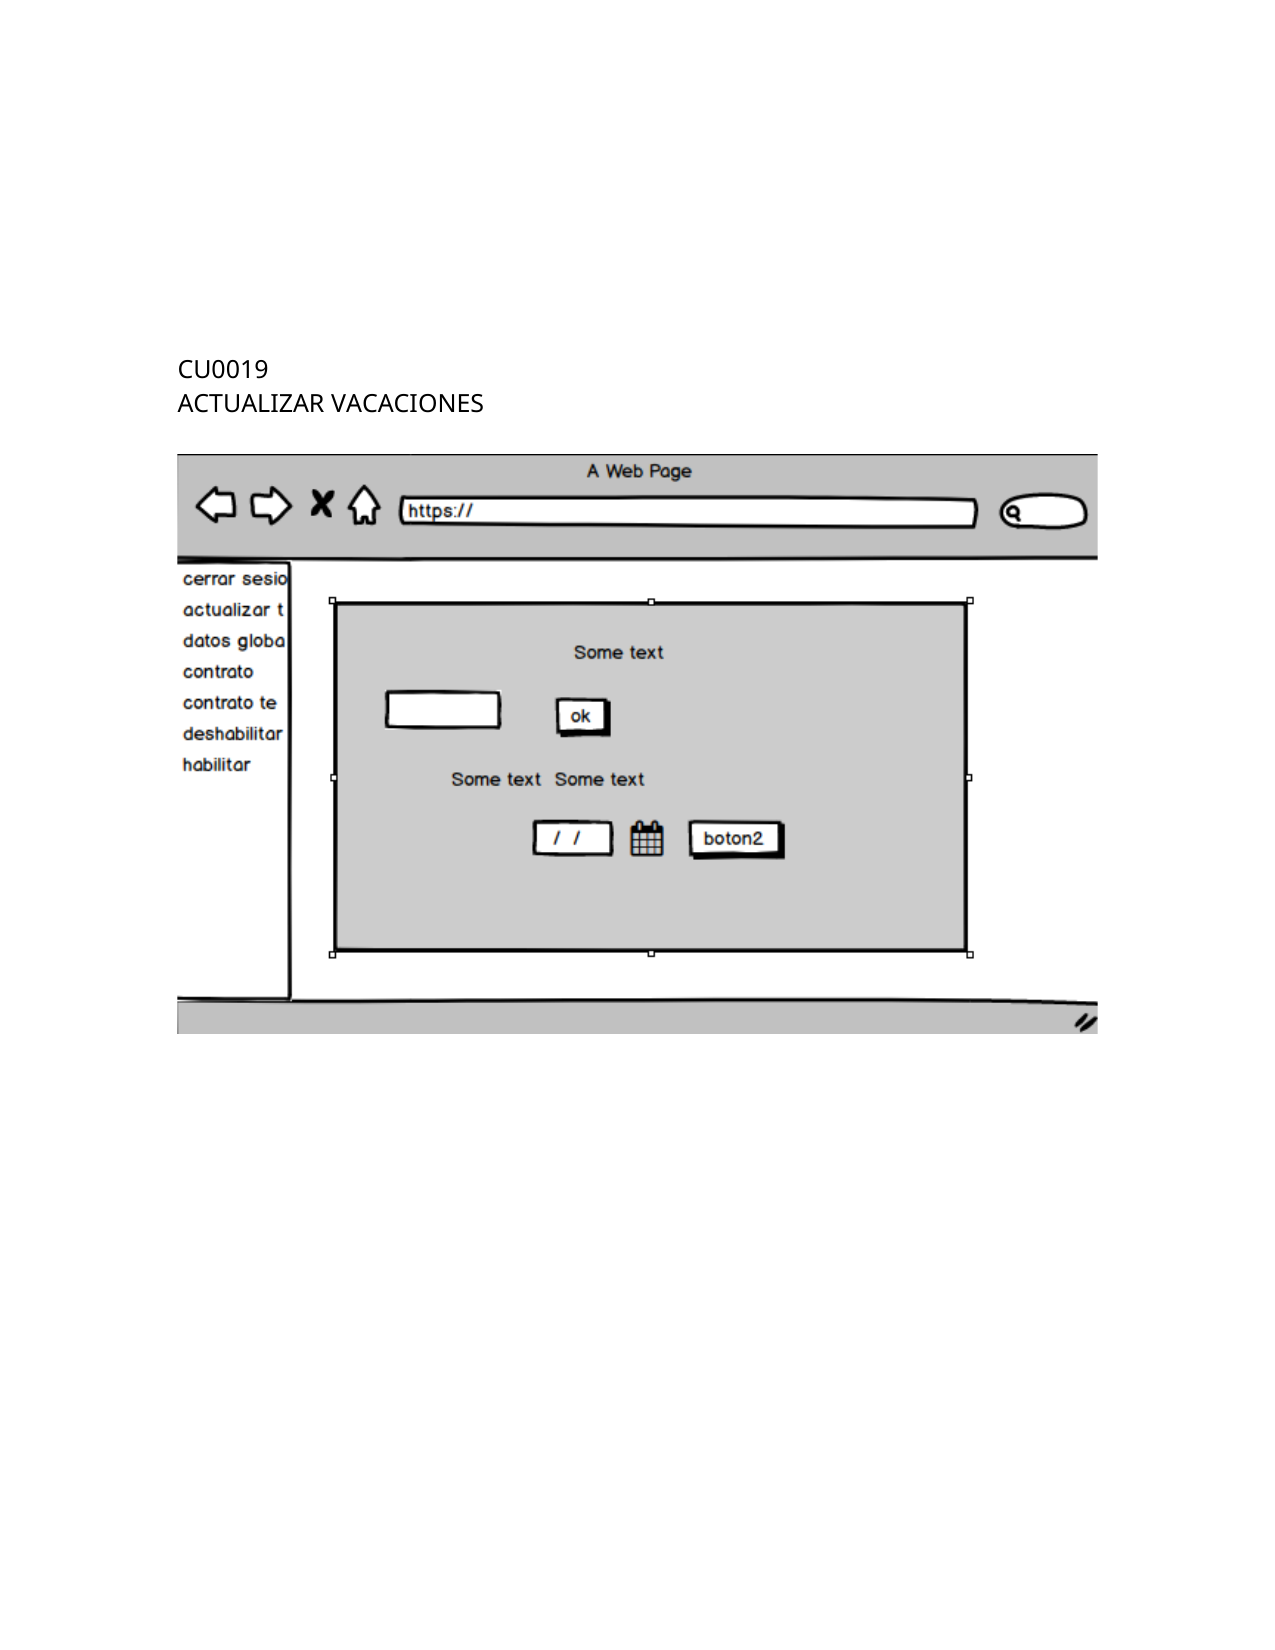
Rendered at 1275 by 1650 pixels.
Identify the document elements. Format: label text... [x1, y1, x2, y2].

text ACTUALIZAR VACACIONES [177, 386, 1098, 420]
text CU0019 [177, 352, 1098, 386]
picture [177, 454, 1098, 1034]
